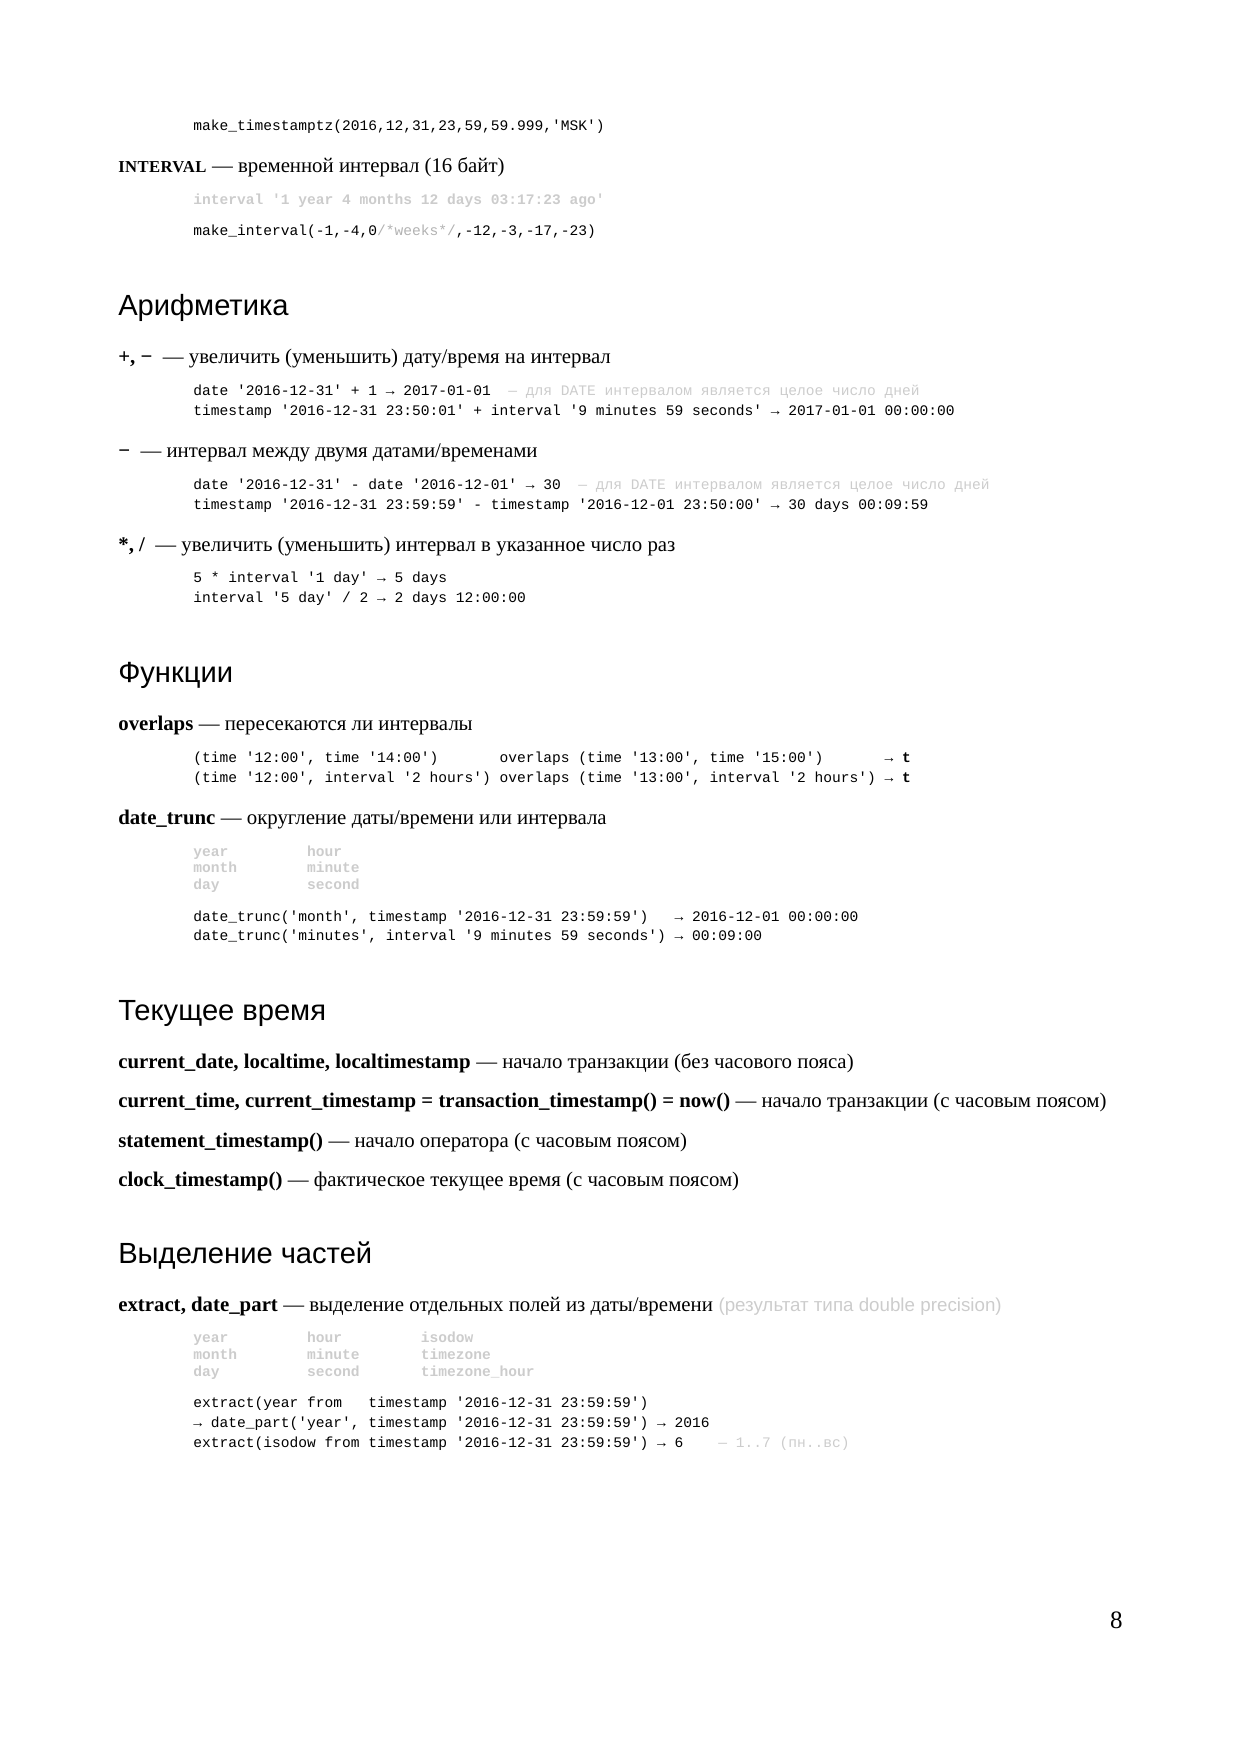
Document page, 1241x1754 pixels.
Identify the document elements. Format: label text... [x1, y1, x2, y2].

text (time '12:00', interval '2 hours') overlaps (time '13:00', interval '2 hours') → t [193, 770, 1122, 787]
text timestamp '2016-12-31 23:59:59' - timestamp '2016-12-01 23:50:00' → 30 days 00:09:59 [193, 497, 1122, 513]
text make_timestamptz(2016,12,31,23,59,59.999,'MSK') [193, 118, 1122, 135]
text year hour isodow [193, 1331, 1122, 1347]
text extract(isodow from timestamp '2016-12-31 23:59:59') → 6 — 1..7 (пн..вс) [193, 1435, 1122, 1452]
text year hour [193, 844, 1122, 861]
text timestamp '2016-12-31 23:50:01' + interval '9 minutes 59 seconds' → 2017-01-01 00:00:00 [193, 403, 1122, 420]
text extract, date_part — выделение отдельных полей из даты/времени (результат типа double precision) [118, 1292, 1122, 1316]
text +, − — увеличить (уменьшить) дату/время на интервал [118, 344, 1122, 368]
text interval — временной интервал (16 байт) [118, 153, 1122, 177]
text date '2016-12-31' + 1 → 2017-01-01 — для DATE интервалом является целое число дней [193, 383, 1122, 400]
subtitle Арифметика [118, 288, 1122, 322]
text → date_part('year', timestamp '2016-12-31 23:59:59') → 2016 [193, 1415, 1122, 1432]
subtitle Текущее время [118, 993, 1122, 1027]
text current_time, current_timestamp = transaction_timestamp() = now() — начало транзакции (с часовым поясом) [118, 1088, 1122, 1112]
text date_trunc — округление даты/времени или интервала [118, 805, 1122, 829]
text statement_timestamp() — начало оператора (с часовым поясом) [118, 1127, 1122, 1152]
text *, / — увеличить (уменьшить) интервал в указанное число раз [118, 532, 1122, 556]
subtitle Функции [118, 655, 1122, 689]
text current_date, localtime, localtimestamp — начало транзакции (без часового пояса) [118, 1049, 1122, 1073]
text date '2016-12-31' - date '2016-12-01' → 30 — для DATE интервалом является целое число дней [193, 477, 1122, 494]
text (time '12:00', time '14:00') overlaps (time '13:00', time '15:00') → t [193, 750, 1122, 767]
text month minute timezone [193, 1347, 1122, 1364]
text month minute [193, 861, 1122, 877]
text date_trunc('month', timestamp '2016-12-31 23:59:59') → 2016-12-01 00:00:00 [193, 909, 1122, 925]
text − — интервал между двумя датами/временами [118, 438, 1122, 462]
text date_trunc('minutes', interval '9 minutes 59 seconds') → 00:09:00 [193, 928, 1122, 945]
text extract(year from timestamp '2016-12-31 23:59:59') [193, 1395, 1122, 1412]
text day second timezone_hour [193, 1364, 1122, 1380]
text clock_timestamp() — фактическое текущее время (с часовым поясом) [118, 1167, 1122, 1191]
text 5 * interval '1 day' → 5 days [193, 571, 1122, 587]
text interval '5 day' / 2 → 2 days 12:00:00 [193, 591, 1122, 607]
text interval '1 year 4 months 12 days 03:17:23 ago' [193, 192, 1122, 208]
text make_interval(-1,-4,0/*weeks*/,-12,-3,-17,-23) [193, 223, 1122, 240]
text overlaps — пересекаются ли интервалы [118, 711, 1122, 735]
text day second [193, 877, 1122, 894]
subtitle Выделение частей [118, 1236, 1122, 1269]
